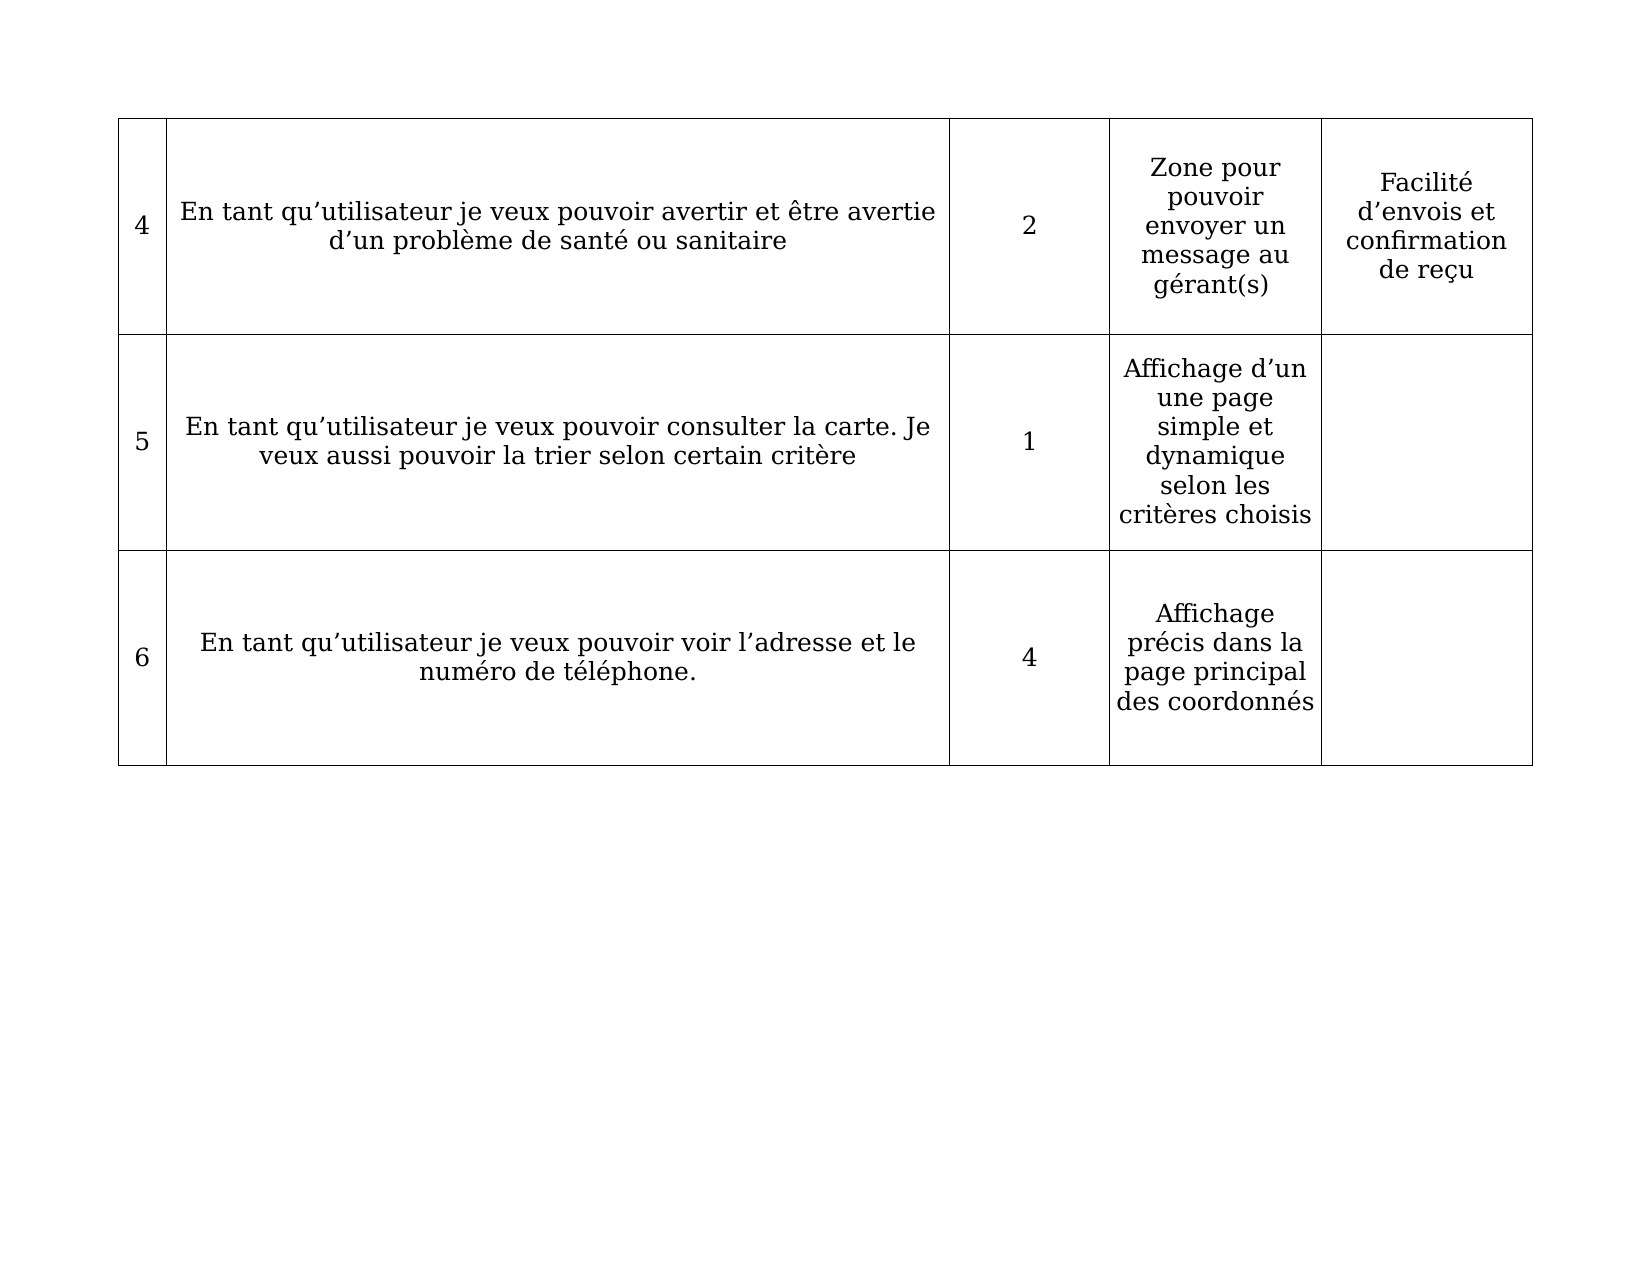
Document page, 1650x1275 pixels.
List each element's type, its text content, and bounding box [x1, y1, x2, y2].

table_cell En tant qu’utilisateur je veux pouvoir voir l’adresse et le numéro de téléphone. [167, 551, 949, 765]
table_cell [1322, 335, 1532, 549]
table_cell 4 [950, 551, 1109, 765]
table_cell 4 [119, 119, 166, 334]
table_cell En tant qu’utilisateur je veux pouvoir avertir et être avertie d’un problème de santé ou sanitaire [167, 119, 949, 334]
table_cell En tant qu’utilisateur je veux pouvoir consulter la carte. Je veux aussi pouvoir la trier selon certain critère [167, 335, 949, 549]
table_cell Affichage précis dans la page principal des coordonnés [1110, 551, 1321, 765]
table_cell 6 [119, 551, 166, 765]
table_cell 1 [950, 335, 1109, 549]
table_cell Zone pour pouvoir envoyer un message au gérant(s) [1110, 119, 1321, 334]
table_cell Facilité d’envois et confirmation de reçu [1322, 119, 1532, 334]
table_cell [1322, 551, 1532, 765]
table_cell 5 [119, 335, 166, 549]
table_cell 2 [950, 119, 1109, 334]
table_cell Affichage d’un une page simple et dynamique selon les critères choisis [1110, 335, 1321, 549]
